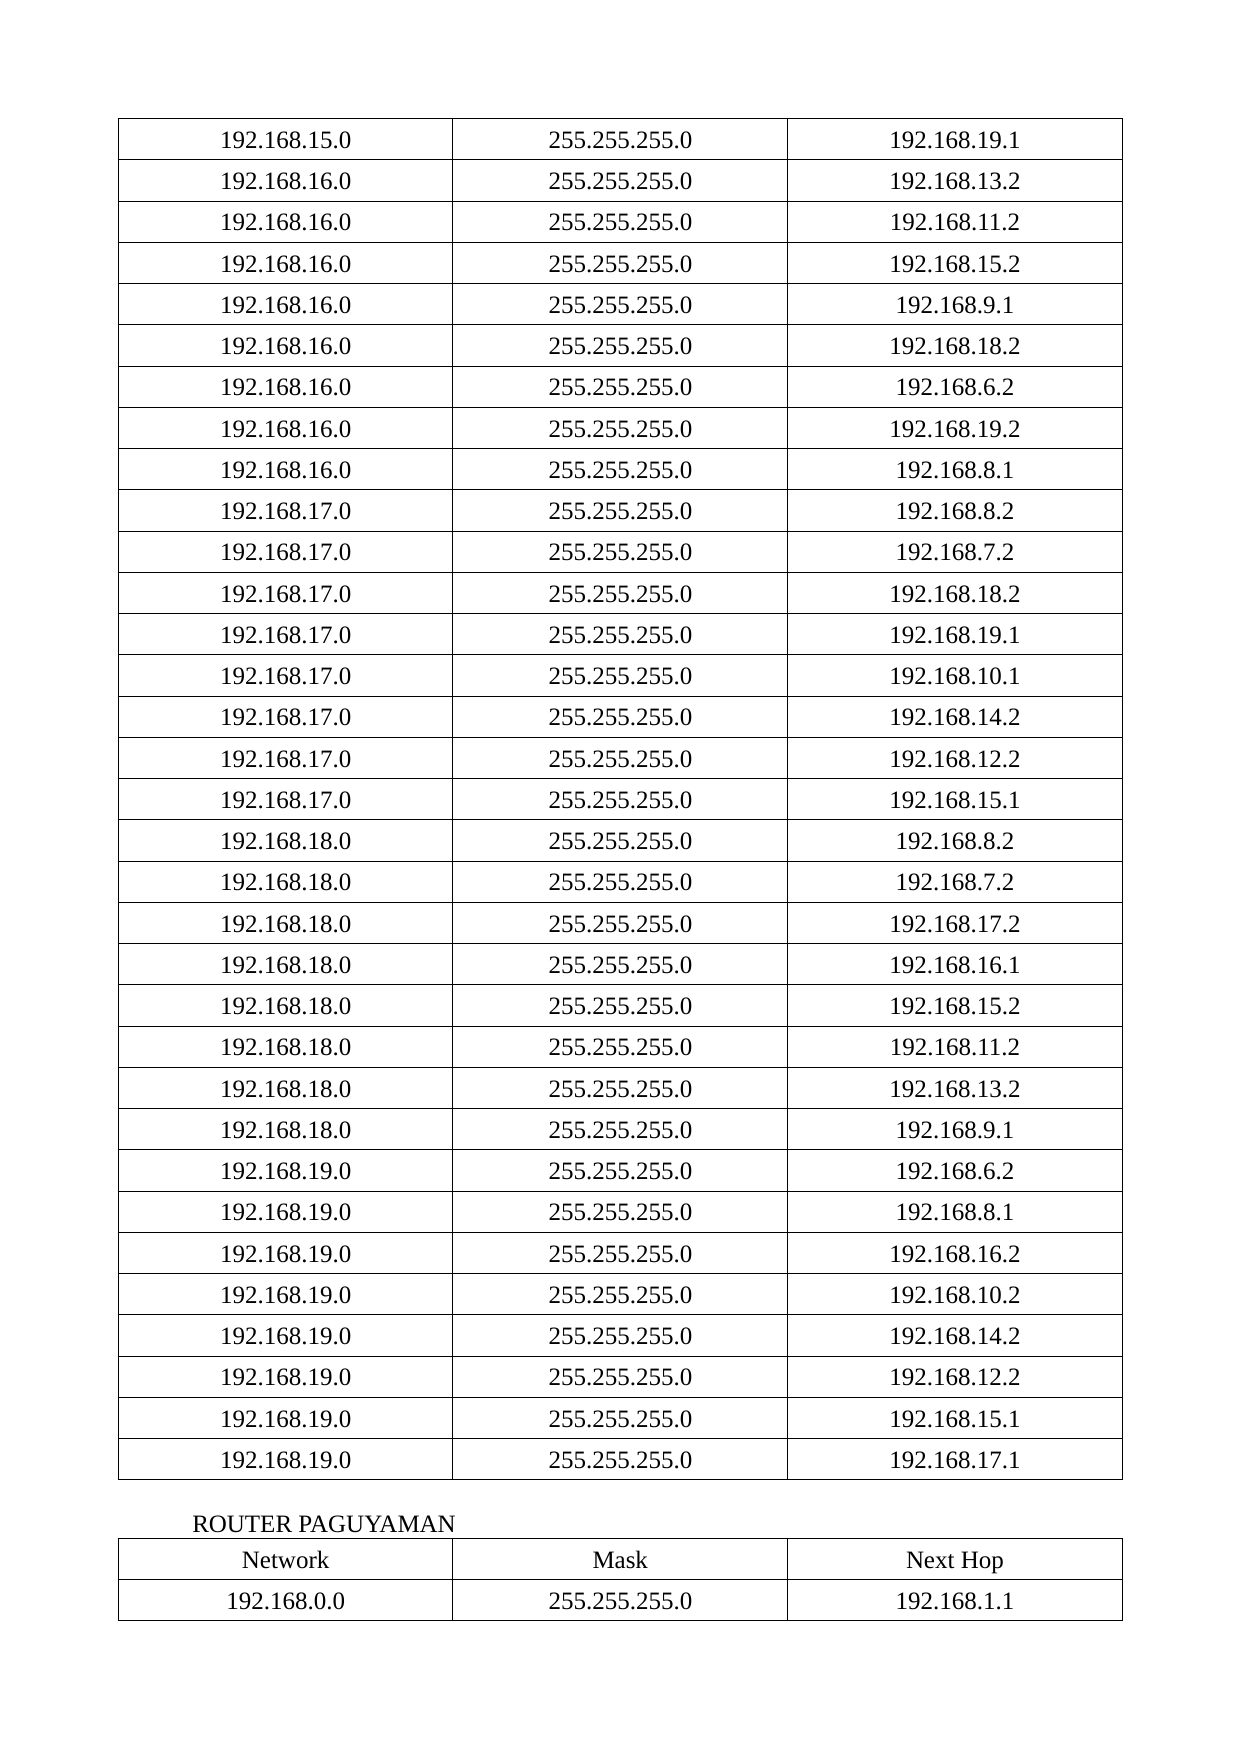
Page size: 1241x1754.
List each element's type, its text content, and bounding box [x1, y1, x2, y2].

table_cell 192.168.16.0 [119, 160, 452, 201]
table_cell 192.168.19.0 [119, 1357, 452, 1397]
table_cell 192.168.19.0 [119, 1192, 452, 1232]
table_cell 192.168.18.0 [119, 1109, 452, 1149]
table_cell 192.168.19.0 [119, 1233, 452, 1273]
table_cell 192.168.11.2 [788, 202, 1122, 242]
table_cell 192.168.17.0 [119, 532, 452, 572]
table_cell 192.168.18.0 [119, 1027, 452, 1067]
table_cell 192.168.19.1 [788, 119, 1122, 159]
table_cell 255.255.255.0 [453, 408, 787, 448]
table_cell 192.168.19.2 [788, 408, 1122, 448]
table_cell 192.168.8.1 [788, 449, 1122, 489]
table_cell 192.168.13.2 [788, 160, 1122, 201]
table_cell 255.255.255.0 [453, 862, 787, 902]
table_cell 192.168.17.2 [788, 903, 1122, 943]
table_cell 255.255.255.0 [453, 1274, 787, 1314]
table_cell 192.168.0.0 [119, 1580, 452, 1620]
table_header Network [119, 1539, 452, 1579]
table_cell 192.168.12.2 [788, 738, 1122, 778]
table_cell 255.255.255.0 [453, 1439, 787, 1479]
table_cell 192.168.16.0 [119, 367, 452, 407]
text ROUTER PAGUYAMAN [118, 1509, 1122, 1538]
table_cell 192.168.18.0 [119, 985, 452, 1026]
table_cell 192.168.16.0 [119, 449, 452, 489]
table_cell 255.255.255.0 [453, 119, 787, 159]
table_cell 192.168.7.2 [788, 532, 1122, 572]
table_cell 192.168.16.0 [119, 408, 452, 448]
table_cell 192.168.19.0 [119, 1398, 452, 1438]
table_cell 255.255.255.0 [453, 573, 787, 613]
table_cell 192.168.17.0 [119, 614, 452, 654]
table_cell 192.168.18.0 [119, 944, 452, 984]
table_cell 192.168.15.1 [788, 779, 1122, 819]
table_cell 255.255.255.0 [453, 532, 787, 572]
table_cell 192.168.19.0 [119, 1439, 452, 1479]
table_cell 255.255.255.0 [453, 1150, 787, 1191]
table_cell 192.168.17.0 [119, 738, 452, 778]
table_cell 192.168.8.2 [788, 820, 1122, 861]
table_cell 255.255.255.0 [453, 1068, 787, 1108]
table_cell 192.168.17.0 [119, 779, 452, 819]
table_cell 192.168.17.0 [119, 490, 452, 531]
table_cell 192.168.15.2 [788, 985, 1122, 1026]
table_cell 192.168.8.2 [788, 490, 1122, 531]
table_cell 192.168.14.2 [788, 697, 1122, 737]
table_cell 255.255.255.0 [453, 985, 787, 1026]
table_cell 192.168.16.1 [788, 944, 1122, 984]
table_cell 255.255.255.0 [453, 738, 787, 778]
table_cell 255.255.255.0 [453, 1192, 787, 1232]
table_cell 192.168.19.1 [788, 614, 1122, 654]
table_cell 192.168.7.2 [788, 862, 1122, 902]
table_cell 255.255.255.0 [453, 779, 787, 819]
table_cell 255.255.255.0 [453, 1315, 787, 1356]
table_cell 255.255.255.0 [453, 655, 787, 696]
table_cell 192.168.17.0 [119, 573, 452, 613]
table_cell 192.168.10.1 [788, 655, 1122, 696]
table_cell 255.255.255.0 [453, 367, 787, 407]
table_header Next Hop [788, 1539, 1122, 1579]
table_cell 192.168.16.0 [119, 243, 452, 283]
table_cell 192.168.1.1 [788, 1580, 1122, 1620]
table_cell 192.168.16.2 [788, 1233, 1122, 1273]
table_cell 192.168.17.0 [119, 697, 452, 737]
table_cell 255.255.255.0 [453, 1109, 787, 1149]
table_cell 192.168.18.2 [788, 325, 1122, 366]
table_cell 192.168.10.2 [788, 1274, 1122, 1314]
table_cell 192.168.15.0 [119, 119, 452, 159]
table_cell 255.255.255.0 [453, 284, 787, 324]
table_cell 192.168.6.2 [788, 1150, 1122, 1191]
table_cell 192.168.18.0 [119, 903, 452, 943]
table_cell 255.255.255.0 [453, 160, 787, 201]
table_cell 192.168.8.1 [788, 1192, 1122, 1232]
table_cell 255.255.255.0 [453, 449, 787, 489]
table_cell 192.168.15.2 [788, 243, 1122, 283]
table_cell 192.168.16.0 [119, 284, 452, 324]
table_cell 192.168.13.2 [788, 1068, 1122, 1108]
table_cell 255.255.255.0 [453, 490, 787, 531]
table_cell 255.255.255.0 [453, 903, 787, 943]
table_cell 192.168.17.1 [788, 1439, 1122, 1479]
table_cell 255.255.255.0 [453, 1027, 787, 1067]
table_cell 192.168.16.0 [119, 325, 452, 366]
table_cell 255.255.255.0 [453, 1398, 787, 1438]
table_cell 255.255.255.0 [453, 1233, 787, 1273]
table_cell 192.168.18.0 [119, 862, 452, 902]
table_cell 255.255.255.0 [453, 1357, 787, 1397]
table_header Mask [453, 1539, 787, 1579]
table_cell 192.168.16.0 [119, 202, 452, 242]
table_cell 192.168.18.2 [788, 573, 1122, 613]
table_cell 255.255.255.0 [453, 944, 787, 984]
table_cell 255.255.255.0 [453, 820, 787, 861]
table_cell 192.168.19.0 [119, 1150, 452, 1191]
table_cell 192.168.14.2 [788, 1315, 1122, 1356]
table_cell 192.168.17.0 [119, 655, 452, 696]
table_cell 255.255.255.0 [453, 325, 787, 366]
table_cell 192.168.18.0 [119, 1068, 452, 1108]
table_cell 255.255.255.0 [453, 614, 787, 654]
table_cell 192.168.19.0 [119, 1274, 452, 1314]
table_cell 192.168.11.2 [788, 1027, 1122, 1067]
table_cell 192.168.15.1 [788, 1398, 1122, 1438]
table_cell 255.255.255.0 [453, 202, 787, 242]
table_cell 255.255.255.0 [453, 1580, 787, 1620]
table_cell 192.168.19.0 [119, 1315, 452, 1356]
table_cell 192.168.6.2 [788, 367, 1122, 407]
table_cell 255.255.255.0 [453, 243, 787, 283]
table_cell 255.255.255.0 [453, 697, 787, 737]
table_cell 192.168.12.2 [788, 1357, 1122, 1397]
table_cell 192.168.18.0 [119, 820, 452, 861]
table_cell 192.168.9.1 [788, 1109, 1122, 1149]
table_cell 192.168.9.1 [788, 284, 1122, 324]
